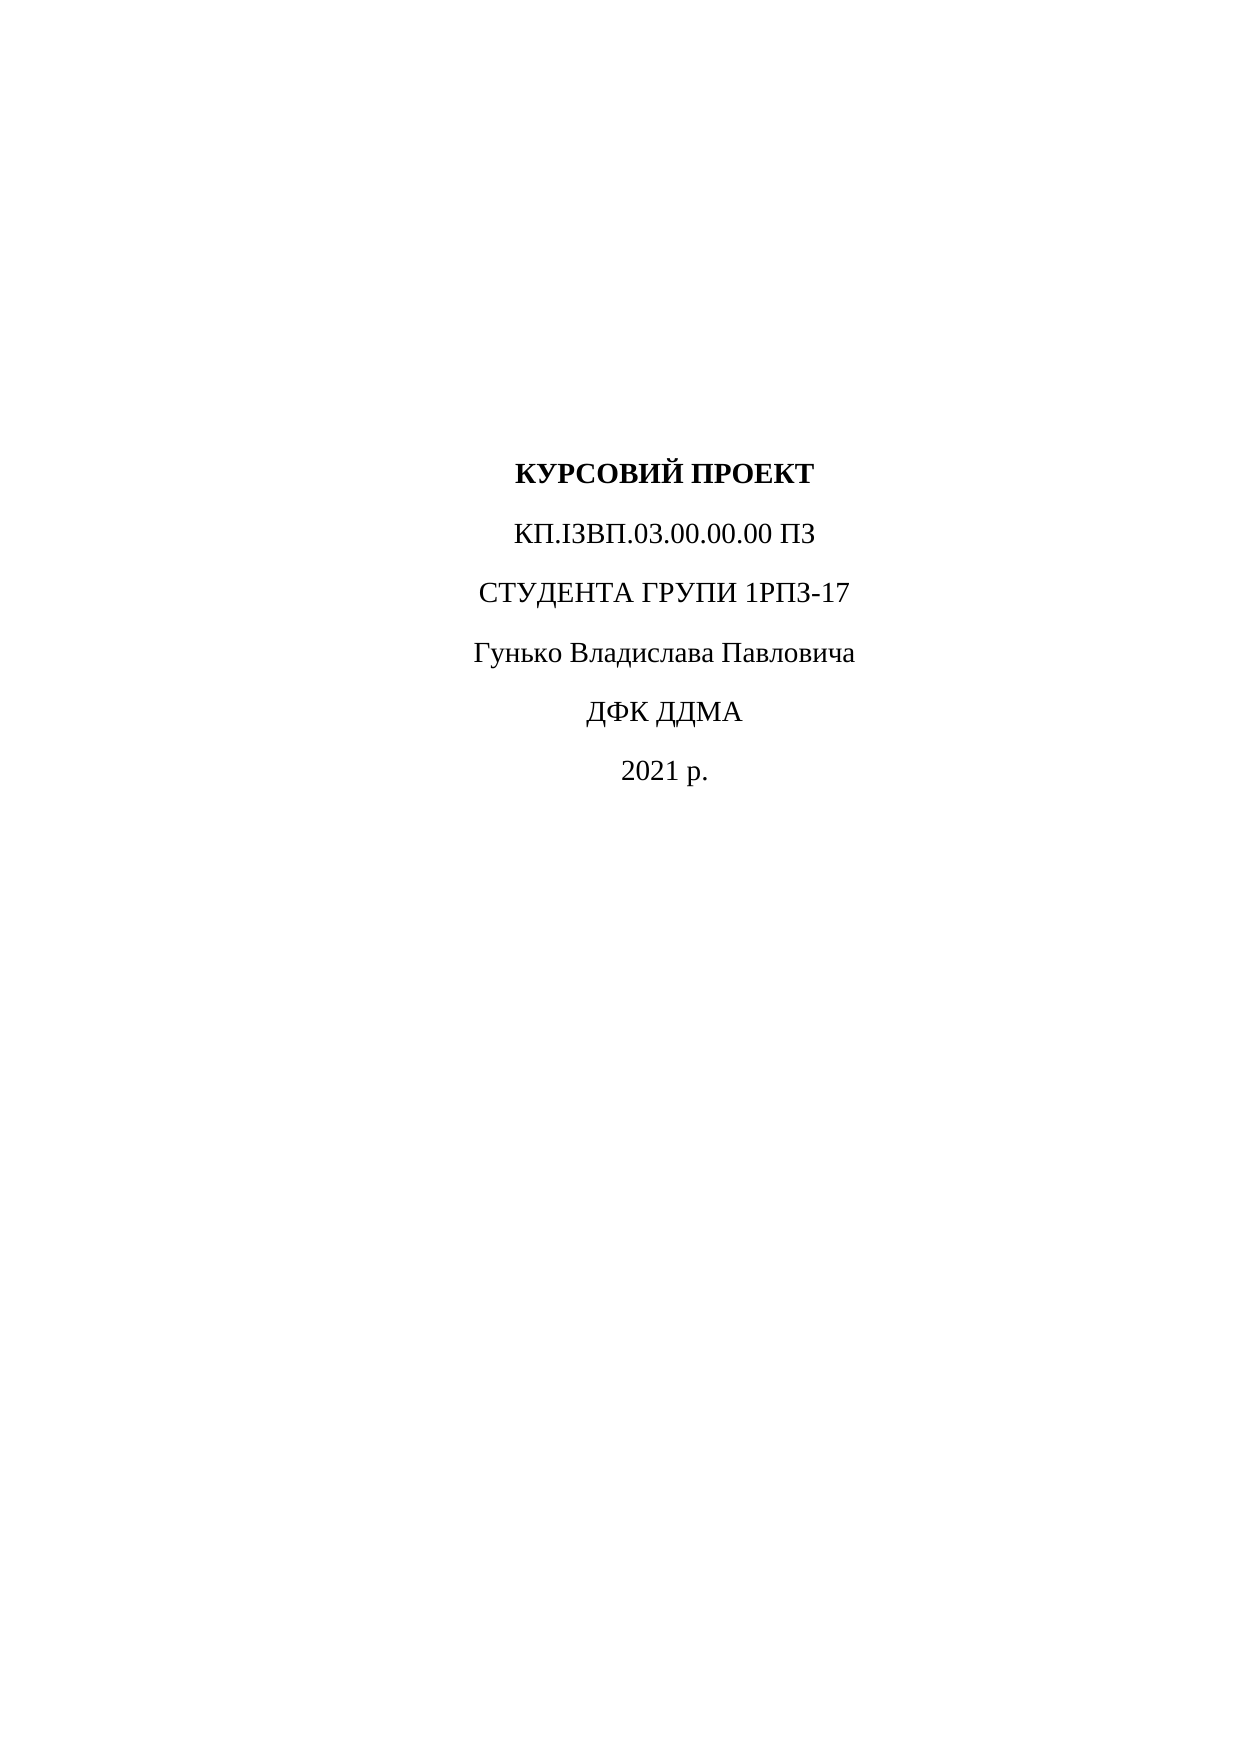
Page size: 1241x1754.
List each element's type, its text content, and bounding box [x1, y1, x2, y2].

text КУРСОВИЙ ПРОЕКТ [177, 457, 1152, 490]
text СТУДЕНТА ГРУПИ 1РПЗ-17 [177, 575, 1152, 609]
text 2021 р. [177, 753, 1152, 787]
text ДФК ДДМА [177, 694, 1152, 728]
text КП.ІЗВП.03.00.00.00 ПЗ [177, 516, 1152, 549]
text Гунько Владислава Павловича [177, 635, 1152, 668]
